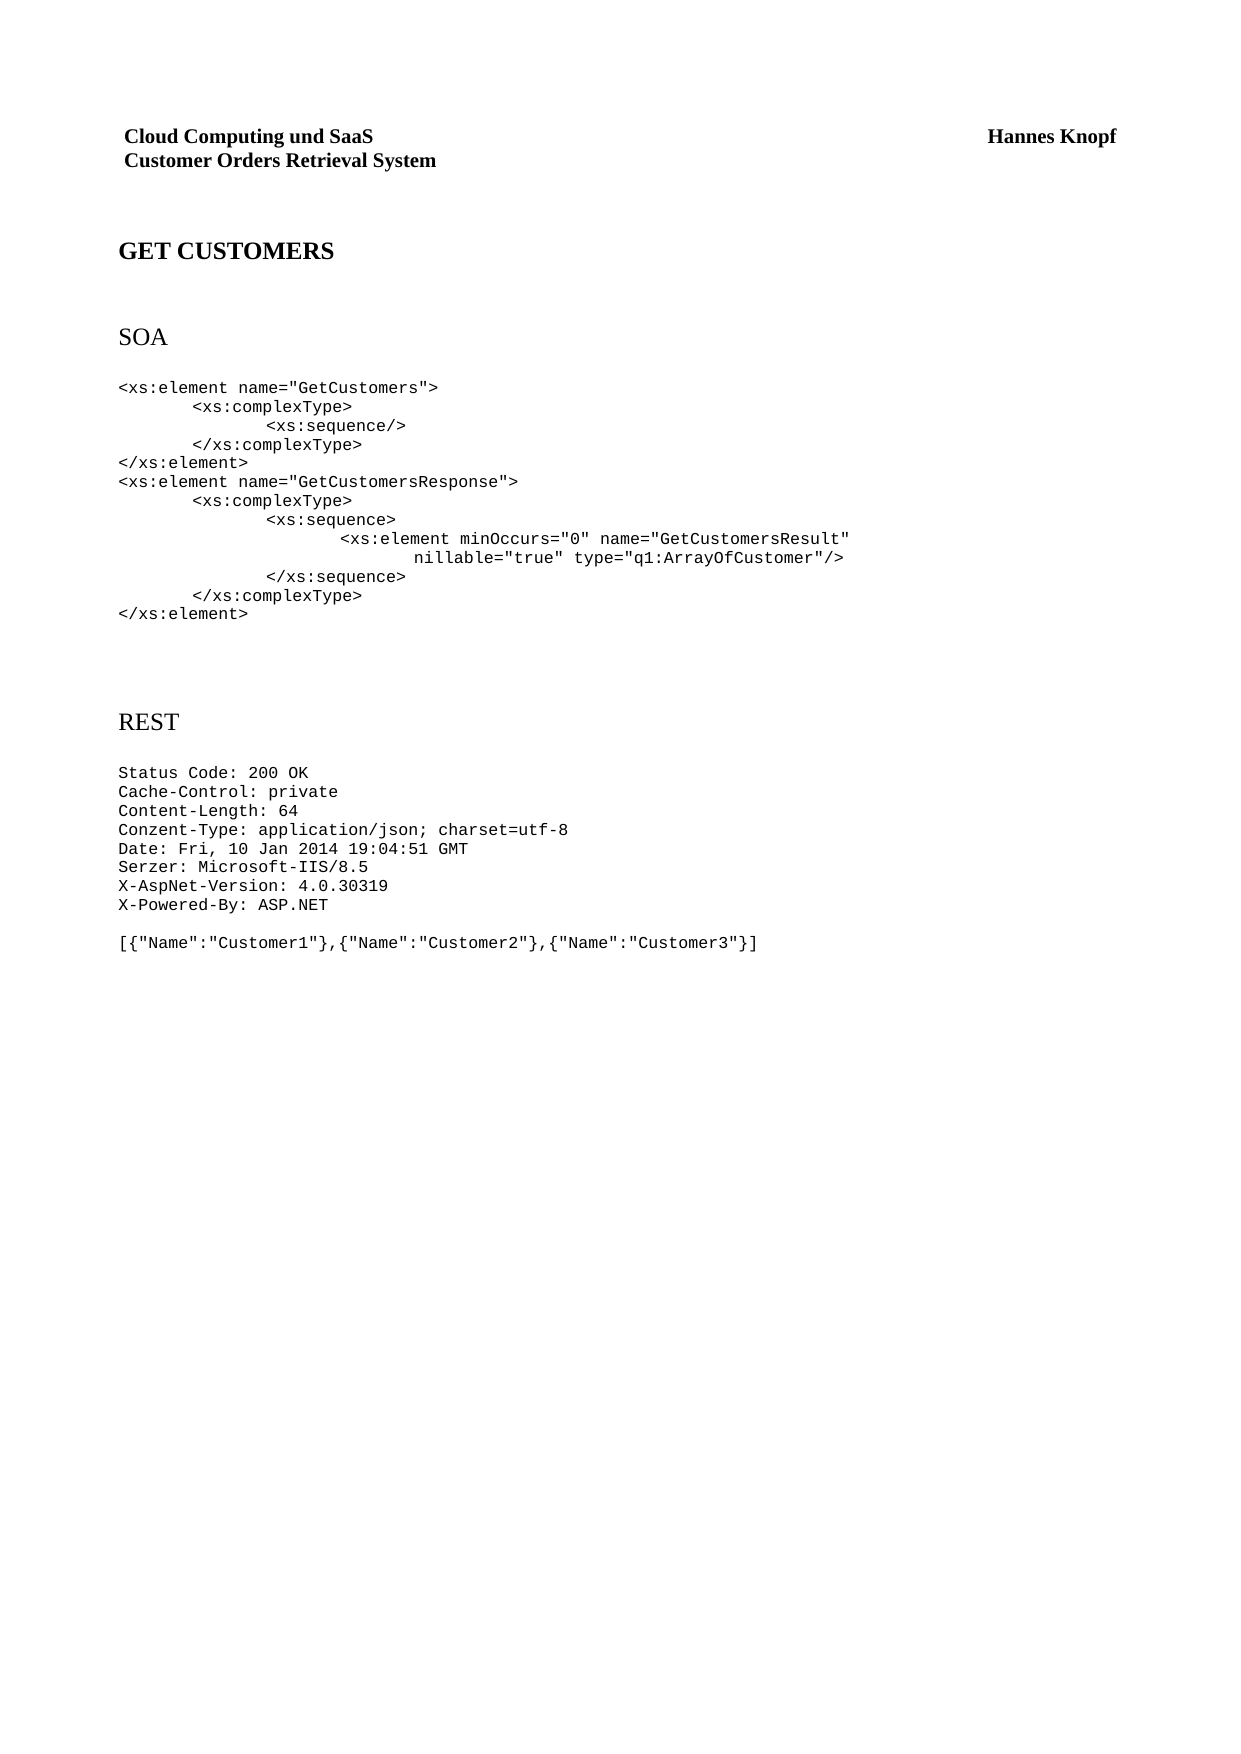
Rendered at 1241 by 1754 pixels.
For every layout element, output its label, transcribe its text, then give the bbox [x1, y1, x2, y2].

text <xs:element minOccurs="0" name="GetCustomersResult" [118, 531, 1122, 549]
text X-Powered-By: ASP.NET [118, 897, 1122, 916]
text Serzer: Microsoft-IIS/8.5 [118, 859, 1122, 878]
text </xs:sequence> [118, 568, 1122, 587]
text Cache-Control: private [118, 784, 1122, 802]
text Conzent-Type: application/json; charset=utf-8 [118, 821, 1122, 840]
text </xs:complexType> [118, 587, 1122, 606]
text <xs:sequence> [118, 512, 1122, 531]
text nillable="true" type="q1:ArrayOfCustomer"/> [118, 549, 1122, 568]
text Status Code: 200 OK [118, 765, 1122, 784]
text GET CUSTOMERS [118, 236, 1122, 265]
text <xs:complexType> [118, 493, 1122, 512]
text Date: Fri, 10 Jan 2014 19:04:51 GMT [118, 840, 1122, 859]
text <xs:sequence/> [118, 417, 1122, 436]
text SOA [118, 322, 1122, 351]
text </xs:element> [118, 455, 1122, 474]
text X-AspNet-Version: 4.0.30319 [118, 878, 1122, 897]
text <xs:element name="GetCustomersResponse"> [118, 474, 1122, 493]
text Content-Length: 64 [118, 802, 1122, 821]
text [{"Name":"Customer1"},{"Name":"Customer2"},{"Name":"Customer3"}] [118, 934, 1122, 953]
text <xs:element name="GetCustomers"> [118, 380, 1122, 398]
text </xs:complexType> [118, 436, 1122, 455]
text REST [118, 707, 1122, 736]
text <xs:complexType> [118, 398, 1122, 417]
text </xs:element> [118, 606, 1122, 625]
